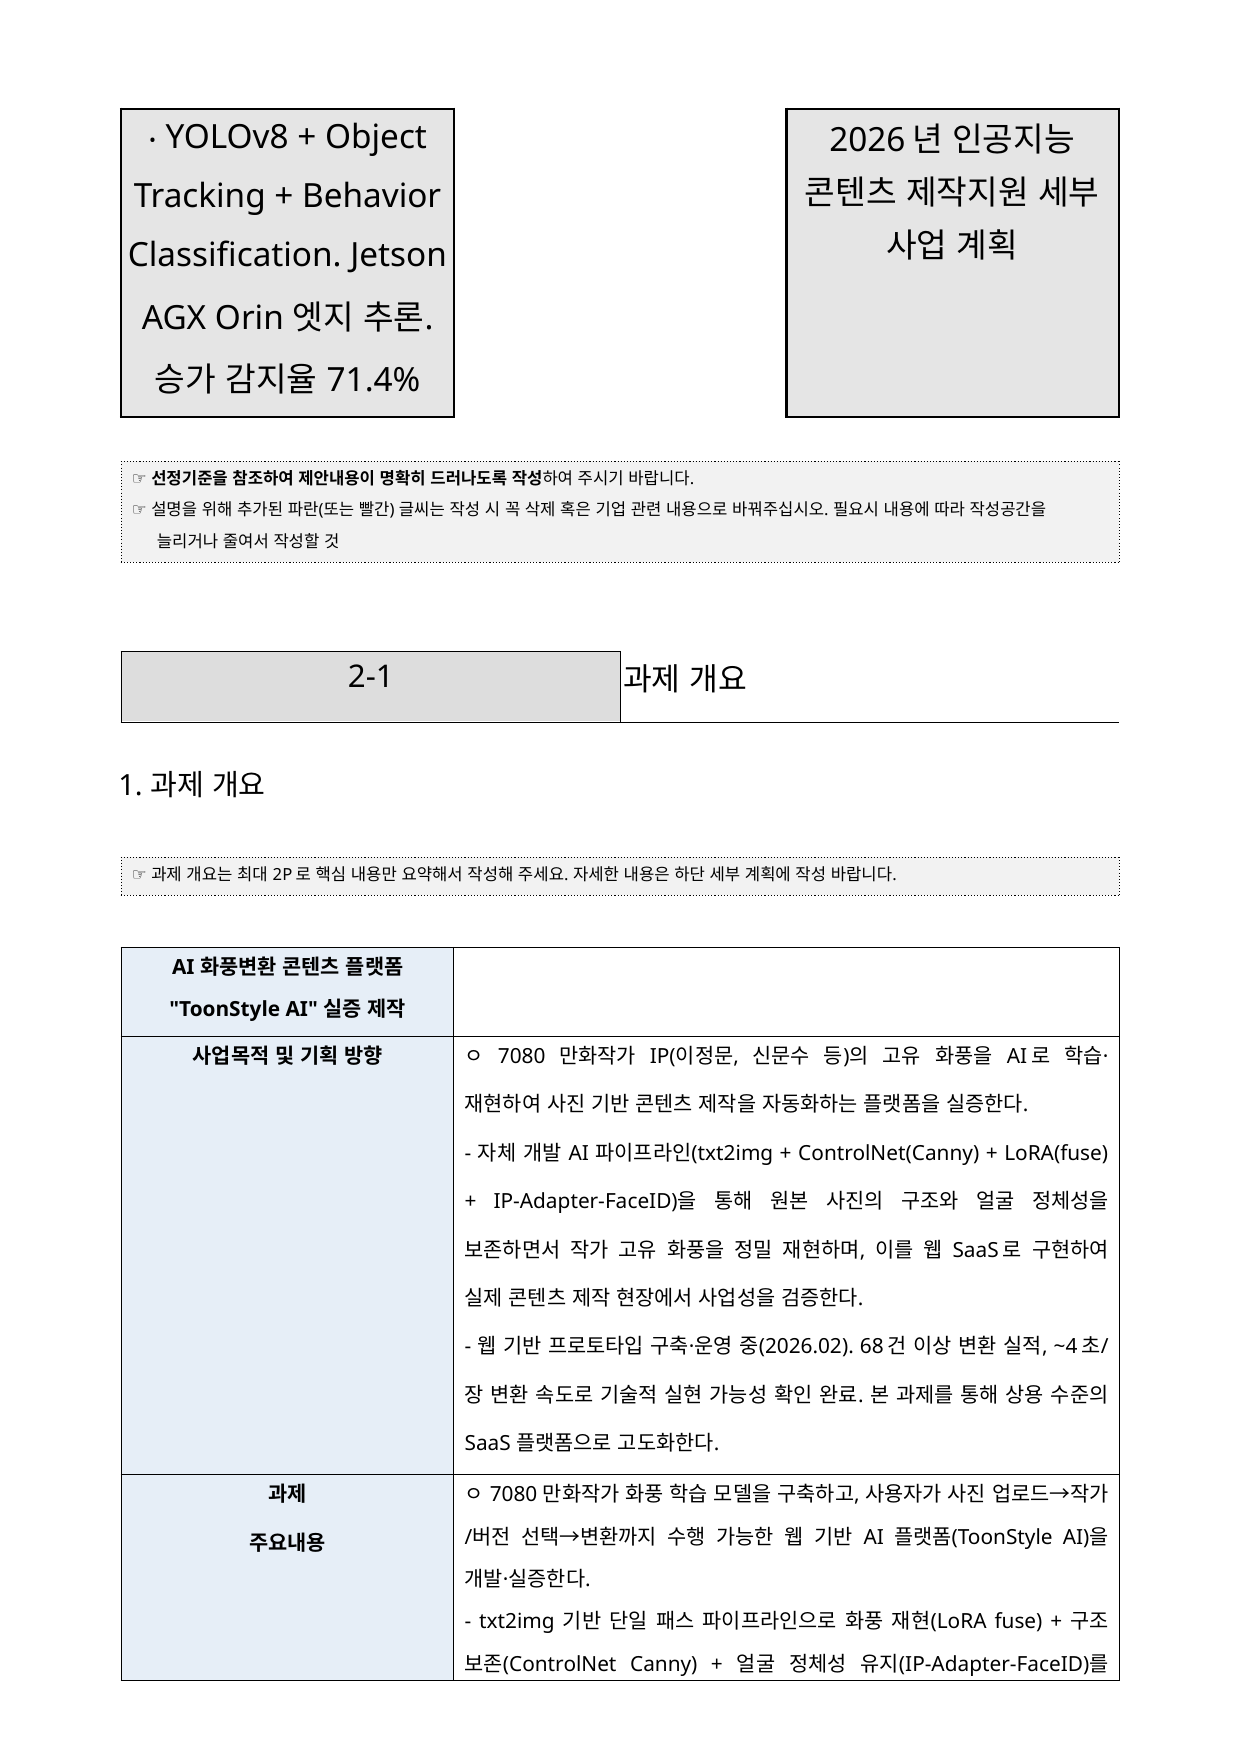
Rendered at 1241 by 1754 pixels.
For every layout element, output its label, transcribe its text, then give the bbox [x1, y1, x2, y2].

table_header [455, 108, 785, 416]
table_header 과제 개요 [621, 651, 1119, 721]
table_header ☞ 선정기준을 참조하여 제안내용이 명확히 드러나도록 작성하여 주시기 바랍니다. ☞ 설명을 위해 추가된 파란(또는 빨간) 글씨는 작성 시 꼭 삭제 혹은 기업 관련 내용으로 바꿔주십시오. 필요시 내용에 따라 작성공간을 늘리거나 줄여서 작성할 것 [121, 461, 1119, 562]
table_header ☞ 과제 개요는 최대 2P로 핵심 내용만 요약해서 작성해 주세요. 자세한 내용은 하단 세부 계획에 작성 바랍니다. [121, 857, 1119, 895]
text 1. 과제 개요 [118, 762, 1122, 804]
table_header 2-1 [122, 652, 620, 721]
table_header AI 화풍변환 콘텐츠 플랫폼 "ToonStyle AI" 실증 제작 [122, 948, 453, 1036]
table_header 2026년 인공지능 콘텐츠 제작지원 세부 사업 계획 [788, 110, 1118, 416]
table_header ‧ YOLOv8 + Object Tracking + Behavior Classification. Jetson AGX Orin 엣지 추론. 승가 감지율 71.4% [122, 110, 453, 416]
table_header [454, 948, 1119, 1036]
table_cell 사업목적 및 기획 방향 [122, 1037, 453, 1474]
table_cell 과제 주요내용 [122, 1475, 453, 1680]
table_cell ㅇ 7080 만화작가 IP(이정문, 신문수 등)의 고유 화풍을 AI로 학습·재현하여 사진 기반 콘텐츠 제작을 자동화하는 플랫폼을 실증한다. - 자체 개발 AI 파이프라인(txt2img + ControlNet(Canny) + LoRA(fuse) + IP-Adapter-FaceID)을 통해 원본 사진의 구조와 얼굴 정체성을 보존하면서 작가 고유 화풍을 정밀 재현하며, 이를 웹 SaaS로 구현하여 실제 콘텐츠 제작 현장에서 사업성을 검증한다. - 웹 기반 프로토타입 구축·운영 중(2026.02). 68건 이상 변환 실적, ~4초/장 변환 속도로 기술적 실현 가능성 확인 완료. 본 과제를 통해 상용 수준의 SaaS 플랫폼으로 고도화한다. [454, 1037, 1119, 1474]
table_cell ㅇ 7080 만화작가 화풍 학습 모델을 구축하고, 사용자가 사진 업로드→작가/버전 선택→변환까지 수행 가능한 웹 기반 AI 플랫폼(ToonStyle AI)을 개발·실증한다. - txt2img 기반 단일 패스 파이프라인으로 화풍 재현(LoRA fuse) + 구조 보존(ControlNet Canny) + 얼굴 정체성 유지(IP-Adapter-FaceID)를 [454, 1475, 1119, 1680]
